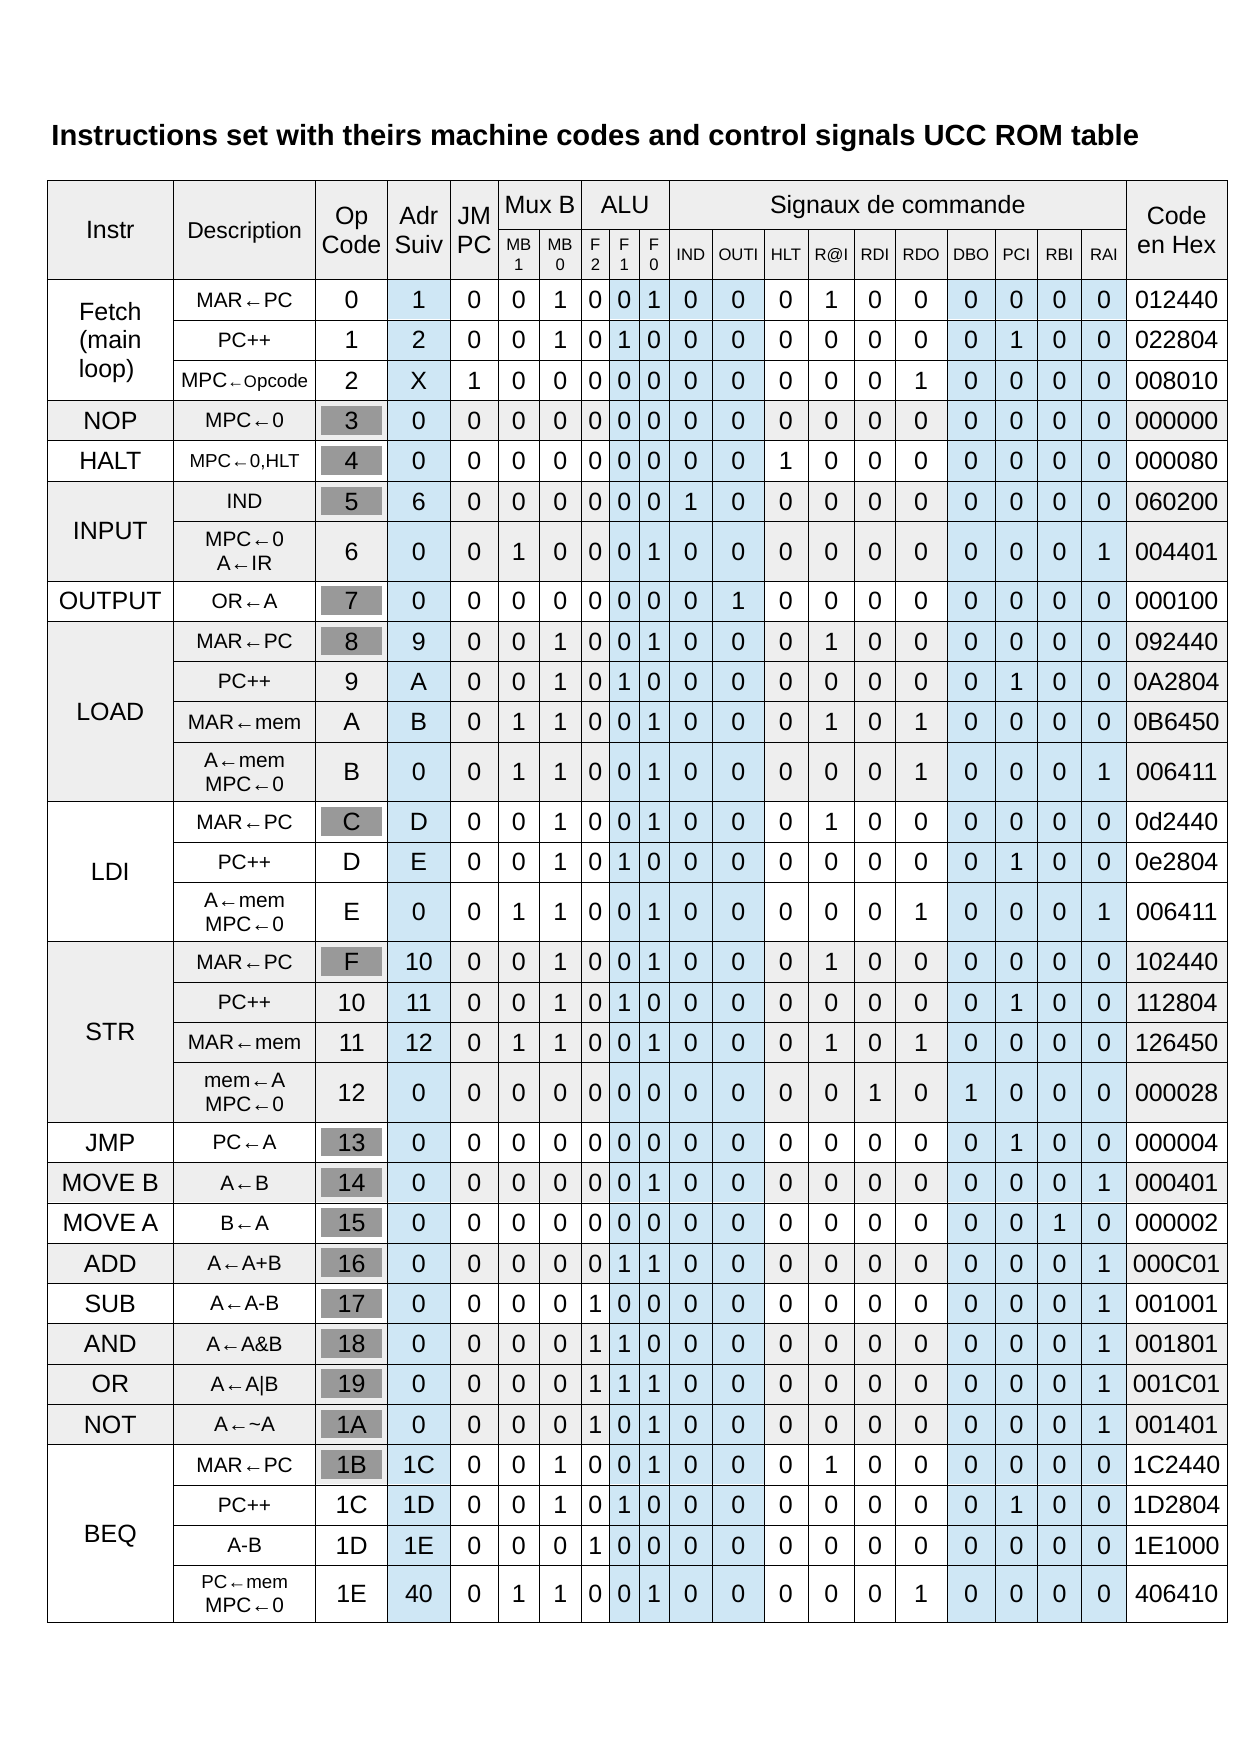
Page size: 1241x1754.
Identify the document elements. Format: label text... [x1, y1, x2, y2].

table_cell MAR←mem [174, 702, 315, 742]
table_cell 0 [670, 1244, 712, 1283]
table_cell 0e2804 [1127, 843, 1227, 882]
table_cell 0 [582, 1566, 609, 1622]
table_cell 19 [316, 1365, 387, 1404]
table_cell 0 [855, 1445, 895, 1484]
table_cell 0 [640, 482, 669, 521]
table_cell 0 [1082, 441, 1126, 481]
table_cell 0 [451, 1163, 498, 1202]
table_cell 1 [640, 1244, 669, 1283]
table_cell 2 [388, 321, 450, 360]
table_cell 0 [765, 1486, 808, 1525]
table_cell 0 [948, 942, 995, 982]
table_cell 1 [1082, 1284, 1126, 1323]
table_cell 0 [451, 280, 498, 319]
table_cell MB0 [540, 230, 581, 279]
table_cell 0 [670, 662, 712, 701]
table_cell 0 [670, 522, 712, 581]
table_cell 1 [996, 662, 1037, 701]
table_cell 0 [582, 702, 609, 742]
table_cell 0 [670, 1123, 712, 1162]
table_cell 0 [1038, 1063, 1081, 1122]
table_cell 0 [451, 1123, 498, 1162]
table_cell B←A [174, 1204, 315, 1243]
table_header Instr [48, 181, 173, 279]
table_cell 0 [610, 802, 639, 842]
table_cell 0 [1082, 702, 1126, 742]
table_cell 0 [855, 482, 895, 521]
table_cell 0 [855, 1405, 895, 1444]
table_cell 0 [540, 1324, 581, 1364]
table_cell 406410 [1127, 1566, 1227, 1622]
table_cell 0 [713, 482, 764, 521]
table_cell MAR←PC [174, 942, 315, 982]
table_cell ADD [48, 1244, 173, 1283]
table_cell 0 [713, 401, 764, 440]
table_cell 0 [640, 1284, 669, 1323]
table_cell A←mem MPC←0 [174, 883, 315, 941]
table_cell 4 [316, 441, 387, 481]
table_cell 0 [765, 802, 808, 842]
table_cell 1 [610, 1244, 639, 1283]
table_cell A←A+B [174, 1244, 315, 1283]
table_cell 0 [809, 983, 854, 1022]
table_cell 0 [948, 1566, 995, 1622]
table_cell 0 [610, 1445, 639, 1484]
table_cell 1 [896, 743, 947, 801]
table_cell 0 [388, 441, 450, 481]
table_cell 0 [499, 1204, 539, 1243]
table_cell 0 [855, 942, 895, 982]
table_cell 0 [640, 662, 669, 701]
table_cell 0 [610, 1023, 639, 1062]
table_cell 0 [948, 321, 995, 360]
table_cell 1 [582, 1526, 609, 1565]
table_cell 0 [640, 1123, 669, 1162]
table_cell 0 [809, 522, 854, 581]
table_cell 0 [996, 1566, 1037, 1622]
table_cell 1 [582, 1365, 609, 1404]
table_header JMPC [451, 181, 498, 279]
table_cell BEQ [48, 1445, 173, 1622]
table_cell 0 [896, 1284, 947, 1323]
table_cell 0 [451, 1063, 498, 1122]
table_cell 0 [582, 1445, 609, 1484]
table_cell MPC←Opcode [174, 361, 315, 400]
table_cell 1 [1082, 743, 1126, 801]
table_cell 0 [809, 441, 854, 481]
table_cell 0 [713, 1023, 764, 1062]
table_cell 0 [765, 1405, 808, 1444]
table_cell 0 [809, 1405, 854, 1444]
table_cell 0 [896, 1486, 947, 1525]
table_cell R@I [809, 230, 854, 279]
table_cell 0 [1038, 1566, 1081, 1622]
table_cell DBO [948, 230, 995, 279]
table_cell 0 [640, 441, 669, 481]
table_cell 0 [670, 321, 712, 360]
table_cell 0 [499, 441, 539, 481]
table_cell 0 [996, 743, 1037, 801]
table_cell 0 [896, 843, 947, 882]
table_cell 0 [670, 1365, 712, 1404]
table_cell A←A&B [174, 1324, 315, 1364]
table_cell 0 [765, 1324, 808, 1364]
table_cell 0 [451, 321, 498, 360]
table_cell SUB [48, 1284, 173, 1323]
table_cell 0 [948, 582, 995, 621]
table_cell 0 [896, 1445, 947, 1484]
table_cell 0 [1038, 942, 1081, 982]
table_cell 0 [713, 1486, 764, 1525]
table_cell 1 [640, 622, 669, 661]
table_cell 0 [610, 1284, 639, 1323]
table_cell 0 [582, 983, 609, 1022]
table_cell 0 [610, 582, 639, 621]
table_cell E [316, 883, 387, 941]
table_cell 0 [670, 622, 712, 661]
table_cell 1 [610, 1365, 639, 1404]
table_cell 0 [948, 1486, 995, 1525]
table_cell 0 [765, 1163, 808, 1202]
table_cell 0 [765, 1284, 808, 1323]
table_cell 0 [451, 1486, 498, 1525]
table_cell 0 [713, 802, 764, 842]
table_cell 0 [670, 1023, 712, 1062]
table_cell 0 [1038, 1405, 1081, 1444]
table_cell 1 [1082, 1163, 1126, 1202]
table_cell 1 [765, 441, 808, 481]
table_header Adr Suiv [388, 181, 450, 279]
table_cell 0 [765, 401, 808, 440]
table_cell 1 [610, 662, 639, 701]
table_cell 0 [855, 401, 895, 440]
table_cell 1 [809, 280, 854, 319]
table_cell 0 [896, 321, 947, 360]
table_cell MPC←0 A←IR [174, 522, 315, 581]
table_cell 0 [855, 1526, 895, 1565]
table_cell 1 [540, 802, 581, 842]
table_cell E [388, 843, 450, 882]
table_cell 0 [896, 622, 947, 661]
table_cell MAR←PC [174, 1445, 315, 1484]
table_cell 0 [855, 280, 895, 319]
table_cell 0 [855, 662, 895, 701]
table_cell 12 [388, 1023, 450, 1062]
table_cell 0 [540, 522, 581, 581]
table_cell 1 [610, 983, 639, 1022]
table_header ALU [582, 181, 669, 229]
table_cell 0 [996, 1365, 1037, 1404]
table_cell 0 [948, 622, 995, 661]
table_cell 0 [582, 1486, 609, 1525]
table_cell 0 [640, 582, 669, 621]
table_cell 0 [765, 983, 808, 1022]
table_cell 0 [582, 482, 609, 521]
table_cell 0 [1038, 1365, 1081, 1404]
table_cell 1 [499, 883, 539, 941]
table_cell 0 [713, 1063, 764, 1122]
table_cell 0 [996, 482, 1037, 521]
table_cell 1 [996, 843, 1037, 882]
table_cell 1D [316, 1526, 387, 1565]
table_cell 0 [640, 1063, 669, 1122]
table_cell 0 [765, 482, 808, 521]
table_cell 1 [499, 522, 539, 581]
table_cell 1 [855, 1063, 895, 1122]
table_cell 0 [855, 843, 895, 882]
table_cell 3 [316, 401, 387, 440]
table_cell 0 [809, 1244, 854, 1283]
table_cell 000C01 [1127, 1244, 1227, 1283]
table_cell 0 [451, 522, 498, 581]
table_cell A←mem MPC←0 [174, 743, 315, 801]
table_cell 0 [499, 942, 539, 982]
table_cell 0 [1038, 321, 1081, 360]
table_cell 0 [713, 1526, 764, 1565]
table_cell 1 [388, 280, 450, 319]
table_cell F1 [610, 230, 639, 279]
table_cell RDI [855, 230, 895, 279]
table_cell 0 [388, 1123, 450, 1162]
table_cell 0 [451, 441, 498, 481]
table_cell 1 [640, 883, 669, 941]
table_cell 0 [640, 1526, 669, 1565]
table_cell 0 [948, 883, 995, 941]
table_cell 0 [670, 1566, 712, 1622]
table_cell 0 [809, 1063, 854, 1122]
table_cell 0 [855, 582, 895, 621]
table_cell 0 [713, 942, 764, 982]
table_cell 0 [499, 1063, 539, 1122]
table_cell 0 [610, 522, 639, 581]
table_cell 1 [640, 1163, 669, 1202]
table_cell 16 [316, 1244, 387, 1283]
table_cell 1 [540, 883, 581, 941]
table_cell 0 [948, 522, 995, 581]
table_cell 0 [610, 743, 639, 801]
table_cell 1 [640, 942, 669, 982]
table_cell 0 [1082, 1023, 1126, 1062]
table_cell 0 [713, 1324, 764, 1364]
table_cell 0 [1082, 843, 1126, 882]
table_cell 1 [996, 1486, 1037, 1525]
table_cell NOP [48, 401, 173, 440]
table_cell 0 [809, 1204, 854, 1243]
table_cell 1 [809, 622, 854, 661]
table_cell 0 [1038, 361, 1081, 400]
table_cell 0 [1082, 983, 1126, 1022]
table_cell 0 [948, 1123, 995, 1162]
table_cell 0 [316, 280, 387, 319]
table_cell 0 [996, 441, 1037, 481]
table_cell 0 [1038, 1486, 1081, 1525]
table_cell 0 [582, 441, 609, 481]
table_header Signaux de commande [670, 181, 1126, 229]
table_cell 112804 [1127, 983, 1227, 1022]
table_cell 0 [610, 1405, 639, 1444]
table_cell RAI [1082, 230, 1126, 279]
table_header Code en Hex [1127, 181, 1227, 279]
table_cell HALT [48, 441, 173, 481]
table_cell 0 [765, 1023, 808, 1062]
table_cell 14 [316, 1163, 387, 1202]
table_cell 0 [610, 280, 639, 319]
table_cell mem←A MPC←0 [174, 1063, 315, 1122]
table_cell 0 [809, 1284, 854, 1323]
table_cell 1 [896, 361, 947, 400]
table_cell 0 [855, 522, 895, 581]
table_cell 0 [1082, 662, 1126, 701]
table_cell 0 [765, 743, 808, 801]
table_cell 0 [582, 802, 609, 842]
table_cell 0 [388, 401, 450, 440]
table_cell 0 [996, 522, 1037, 581]
table_cell 1 [540, 280, 581, 319]
table_cell F2 [582, 230, 609, 279]
table_cell 0 [540, 1526, 581, 1565]
table_cell 1E [388, 1526, 450, 1565]
table_cell 0 [499, 1163, 539, 1202]
table_cell 0 [809, 843, 854, 882]
table_cell A←B [174, 1163, 315, 1202]
table_cell 0 [499, 1365, 539, 1404]
table_cell 0 [996, 1163, 1037, 1202]
table_cell 0 [948, 802, 995, 842]
table_cell 0 [499, 1244, 539, 1283]
table_cell MPC←0,HLT [174, 441, 315, 481]
table_cell 0 [713, 622, 764, 661]
table_cell D [388, 802, 450, 842]
table_cell 0 [1082, 1123, 1126, 1162]
table_cell A←~A [174, 1405, 315, 1444]
table_cell 0 [499, 1405, 539, 1444]
table_cell 0 [713, 662, 764, 701]
table_cell 1 [540, 1486, 581, 1525]
table_cell 0 [451, 662, 498, 701]
table_cell 0 [1082, 1526, 1126, 1565]
table_cell 0 [809, 401, 854, 440]
table_cell 0 [1082, 1445, 1126, 1484]
table_cell 1C2440 [1127, 1445, 1227, 1484]
table_cell 1E1000 [1127, 1526, 1227, 1565]
table_cell 0 [1038, 582, 1081, 621]
table_cell 0 [451, 1284, 498, 1323]
table_cell 0 [499, 622, 539, 661]
table_cell 0 [713, 1566, 764, 1622]
table_cell 0 [582, 522, 609, 581]
table_cell 0 [451, 983, 498, 1022]
table_cell 1 [809, 1023, 854, 1062]
table_cell OR [48, 1365, 173, 1404]
table_cell 0 [765, 1365, 808, 1404]
table_header Op Code [316, 181, 387, 279]
table_cell 0 [896, 802, 947, 842]
table_cell 0 [640, 361, 669, 400]
table_cell 0 [388, 582, 450, 621]
table_cell 0 [388, 883, 450, 941]
table_cell 0 [809, 321, 854, 360]
table_cell 1D [388, 1486, 450, 1525]
table_cell 0 [896, 942, 947, 982]
table_cell 0 [896, 1526, 947, 1565]
table_cell 0 [896, 1324, 947, 1364]
table_cell 0 [640, 1324, 669, 1364]
table_cell 0 [451, 843, 498, 882]
table_cell 0 [499, 1324, 539, 1364]
table_cell 1 [540, 983, 581, 1022]
table_cell 0 [582, 622, 609, 661]
table_cell 5 [316, 482, 387, 521]
table_cell 0 [809, 1526, 854, 1565]
table_cell IND [174, 482, 315, 521]
table_cell 0 [670, 441, 712, 481]
table_cell 0 [713, 702, 764, 742]
table_cell 0 [610, 1204, 639, 1243]
table_cell 0 [670, 1486, 712, 1525]
table_cell 0 [1038, 280, 1081, 319]
table_cell 0 [855, 983, 895, 1022]
table_cell MOVE A [48, 1204, 173, 1243]
table_cell 1 [996, 321, 1037, 360]
table_cell 1 [1038, 1204, 1081, 1243]
table_cell 0 [1038, 401, 1081, 440]
table_cell 0 [765, 843, 808, 882]
table_cell 1 [640, 702, 669, 742]
table_cell 0 [765, 1244, 808, 1283]
table_cell 0 [499, 280, 539, 319]
table_cell 0 [499, 321, 539, 360]
table_cell 0 [765, 1445, 808, 1484]
table_cell 0 [948, 843, 995, 882]
table_cell MAR←PC [174, 280, 315, 319]
table_cell 0 [640, 401, 669, 440]
table_cell 0 [996, 702, 1037, 742]
table_cell 1 [948, 1063, 995, 1122]
table_cell 1 [896, 702, 947, 742]
table_cell 0 [540, 401, 581, 440]
table_cell 0 [1038, 702, 1081, 742]
table_cell 0 [996, 1063, 1037, 1122]
table_cell 0 [540, 441, 581, 481]
table_cell 0 [765, 662, 808, 701]
table_cell 0 [610, 942, 639, 982]
table_cell 0 [896, 482, 947, 521]
table_cell 0 [582, 1204, 609, 1243]
table_cell MAR←mem [174, 1023, 315, 1062]
table_cell 0 [670, 1445, 712, 1484]
table_cell 0 [610, 622, 639, 661]
table_cell 0 [640, 1204, 669, 1243]
table_cell 0 [610, 361, 639, 400]
table_cell 0 [896, 401, 947, 440]
table_cell 0 [670, 883, 712, 941]
table_cell 0 [670, 361, 712, 400]
table_cell MOVE B [48, 1163, 173, 1202]
table_cell 1E [316, 1566, 387, 1622]
table_cell 0 [809, 662, 854, 701]
table_cell 0 [610, 482, 639, 521]
table_cell 0 [1082, 582, 1126, 621]
table_cell 0 [670, 802, 712, 842]
table_cell 0 [765, 321, 808, 360]
table_cell 0 [713, 1244, 764, 1283]
table_cell 0 [948, 401, 995, 440]
table_cell 0 [1038, 802, 1081, 842]
table_cell A-B [174, 1526, 315, 1565]
table_cell 0 [855, 321, 895, 360]
table_cell 001401 [1127, 1405, 1227, 1444]
table_cell 18 [316, 1324, 387, 1364]
table_cell 0 [670, 743, 712, 801]
table_cell PC←mem MPC←0 [174, 1566, 315, 1622]
table_cell 0 [1038, 1324, 1081, 1364]
table_cell 0 [713, 1445, 764, 1484]
table_cell 1 [809, 802, 854, 842]
table_cell 0 [540, 1063, 581, 1122]
table_cell 0 [1038, 883, 1081, 941]
table_cell 0 [582, 662, 609, 701]
table_cell 1 [670, 482, 712, 521]
table_cell 0 [948, 743, 995, 801]
table_cell 40 [388, 1566, 450, 1622]
table_cell 0 [451, 942, 498, 982]
table_cell OR←A [174, 582, 315, 621]
table_cell JMP [48, 1123, 173, 1162]
table_cell 0 [896, 1204, 947, 1243]
table_cell 0 [765, 582, 808, 621]
table_cell 1 [896, 1023, 947, 1062]
table_cell 001C01 [1127, 1365, 1227, 1404]
table_cell X [388, 361, 450, 400]
table_cell 1 [540, 622, 581, 661]
table_cell 0 [809, 1163, 854, 1202]
table_cell 0 [996, 1284, 1037, 1323]
table_cell 0 [499, 482, 539, 521]
table_cell 0 [640, 1486, 669, 1525]
table_cell PC←A [174, 1123, 315, 1162]
table_cell 0 [809, 1324, 854, 1364]
table_cell 0 [451, 1405, 498, 1444]
table_cell 0 [640, 843, 669, 882]
table_cell 0 [582, 1244, 609, 1283]
table_cell 0 [388, 1163, 450, 1202]
table_cell 0 [996, 1204, 1037, 1243]
table_cell 0 [1082, 321, 1126, 360]
table_cell 0 [996, 401, 1037, 440]
table_cell 060200 [1127, 482, 1227, 521]
table_cell 0 [451, 1324, 498, 1364]
table_cell 0 [1082, 942, 1126, 982]
table_cell 0 [896, 662, 947, 701]
table_cell A [316, 702, 387, 742]
table_cell 0 [896, 441, 947, 481]
table_cell 0 [713, 1365, 764, 1404]
table_cell RBI [1038, 230, 1081, 279]
table_cell 0 [451, 702, 498, 742]
table_cell 0 [713, 280, 764, 319]
table_cell F [316, 942, 387, 982]
table_cell 0 [1082, 401, 1126, 440]
table_cell 0 [1082, 802, 1126, 842]
table_cell 0 [540, 482, 581, 521]
text Instructions set with theirs machine codes and control signals UCC ROM table [36, 118, 1156, 152]
table_cell 0 [855, 883, 895, 941]
table_cell 0 [499, 1526, 539, 1565]
table_cell 0 [809, 1486, 854, 1525]
table_cell 2 [316, 361, 387, 400]
table_cell 0 [713, 321, 764, 360]
table_cell 1 [540, 321, 581, 360]
table_cell 0 [765, 942, 808, 982]
table_cell 1 [582, 1324, 609, 1364]
table_cell 1 [610, 1486, 639, 1525]
table_cell 0 [670, 582, 712, 621]
table_cell 000080 [1127, 441, 1227, 481]
table_cell 0 [1038, 522, 1081, 581]
table_cell MAR←PC [174, 802, 315, 842]
table_cell D [316, 843, 387, 882]
table_cell 0 [582, 280, 609, 319]
table_cell 0 [388, 1324, 450, 1364]
table_cell 0 [713, 522, 764, 581]
table_cell 0 [996, 1526, 1037, 1565]
table_cell 092440 [1127, 622, 1227, 661]
table_cell 0 [1082, 1566, 1126, 1622]
table_cell 1 [640, 743, 669, 801]
table_cell 0 [451, 743, 498, 801]
table_cell 0 [948, 1244, 995, 1283]
table_cell 0 [670, 1405, 712, 1444]
table_cell 0 [1038, 1023, 1081, 1062]
table_cell 0 [540, 1365, 581, 1404]
table_cell INPUT [48, 482, 173, 581]
table_cell 0 [582, 582, 609, 621]
table_cell 13 [316, 1123, 387, 1162]
table_cell 1 [610, 1324, 639, 1364]
table_cell 0 [610, 883, 639, 941]
table_cell 1 [540, 1445, 581, 1484]
table_cell 1 [499, 1023, 539, 1062]
table_cell 1 [540, 743, 581, 801]
table_cell 0 [670, 942, 712, 982]
table_cell 0 [610, 401, 639, 440]
table_cell 1 [640, 1365, 669, 1404]
table_cell AND [48, 1324, 173, 1364]
table_cell 0 [451, 1204, 498, 1243]
table_cell 1 [640, 280, 669, 319]
table_cell 000100 [1127, 582, 1227, 621]
table_cell 11 [388, 983, 450, 1022]
table_cell 001001 [1127, 1284, 1227, 1323]
table_cell 012440 [1127, 280, 1227, 319]
table_cell 000401 [1127, 1163, 1227, 1202]
table_cell 0 [996, 1324, 1037, 1364]
table_cell 0 [640, 321, 669, 360]
table_cell 1D2804 [1127, 1486, 1227, 1525]
table_cell 0 [670, 1284, 712, 1323]
table_cell 0 [765, 522, 808, 581]
table_cell 0 [765, 1063, 808, 1122]
table_cell 0 [996, 1023, 1037, 1062]
table_cell PC++ [174, 321, 315, 360]
table_cell 0 [996, 802, 1037, 842]
table_cell 11 [316, 1023, 387, 1062]
table_cell 102440 [1127, 942, 1227, 982]
table_cell 0 [996, 1445, 1037, 1484]
table_cell 0 [713, 983, 764, 1022]
table_cell 0 [948, 983, 995, 1022]
table_cell 0 [582, 942, 609, 982]
table_cell 0 [948, 1163, 995, 1202]
table_cell 0 [388, 1063, 450, 1122]
table_cell PCI [996, 230, 1037, 279]
table_cell 0 [896, 1365, 947, 1404]
table_cell 0 [499, 1445, 539, 1484]
table_cell 0B6450 [1127, 702, 1227, 742]
table_cell 12 [316, 1063, 387, 1122]
table_cell B [316, 743, 387, 801]
table_cell PC++ [174, 983, 315, 1022]
table_cell 1 [499, 1566, 539, 1622]
table_cell 0 [610, 702, 639, 742]
table_cell 0 [499, 983, 539, 1022]
table_cell 0 [1038, 1123, 1081, 1162]
table_cell 15 [316, 1204, 387, 1243]
table_cell 0 [451, 482, 498, 521]
table_cell 0 [948, 1405, 995, 1444]
table_cell 0 [451, 1566, 498, 1622]
table_cell 0 [855, 802, 895, 842]
table_cell 0 [948, 1365, 995, 1404]
table_cell 0 [388, 1365, 450, 1404]
table_cell 0 [855, 1163, 895, 1202]
table_cell 0 [896, 1163, 947, 1202]
table_cell 0 [855, 1566, 895, 1622]
table_cell 1 [451, 361, 498, 400]
table_cell 0 [855, 743, 895, 801]
table_cell 0 [713, 743, 764, 801]
table_cell 8 [316, 622, 387, 661]
table_cell 0 [996, 280, 1037, 319]
table_cell 0 [896, 582, 947, 621]
table_cell 0 [1038, 662, 1081, 701]
table_cell 0 [809, 1123, 854, 1162]
table_cell 0 [670, 983, 712, 1022]
table_cell 0 [948, 1526, 995, 1565]
table_cell 0 [582, 361, 609, 400]
table_cell 0 [855, 702, 895, 742]
table_cell 022804 [1127, 321, 1227, 360]
table_cell 0 [582, 883, 609, 941]
table_cell Fetch (main loop) [48, 280, 173, 400]
table_cell PC++ [174, 662, 315, 701]
table_cell 0 [1038, 1445, 1081, 1484]
table_cell 1 [996, 1123, 1037, 1162]
table_cell 006411 [1127, 743, 1227, 801]
table_cell 0 [1038, 622, 1081, 661]
table_cell 0 [713, 441, 764, 481]
table_cell 1 [1082, 883, 1126, 941]
table_cell F0 [640, 230, 669, 279]
table_cell 0 [996, 361, 1037, 400]
table_cell 0 [948, 702, 995, 742]
table_cell 0 [809, 883, 854, 941]
table_cell HLT [765, 230, 808, 279]
table_cell 1 [499, 743, 539, 801]
table_cell 0 [540, 1284, 581, 1323]
table_cell 1 [896, 1566, 947, 1622]
table_cell 0 [388, 1244, 450, 1283]
table_cell 0 [809, 482, 854, 521]
table_cell 0 [855, 1244, 895, 1283]
table_cell 0 [855, 361, 895, 400]
table_cell 0 [582, 401, 609, 440]
table_cell 0 [1082, 280, 1126, 319]
table_header Description [174, 181, 315, 279]
table_cell 004401 [1127, 522, 1227, 581]
table_cell 0 [582, 1063, 609, 1122]
table_cell 0A2804 [1127, 662, 1227, 701]
table_cell 0 [670, 1526, 712, 1565]
table_cell 1 [540, 702, 581, 742]
table_cell 0 [1038, 1284, 1081, 1323]
table_cell 1 [540, 1566, 581, 1622]
table_cell 0 [540, 361, 581, 400]
table_cell 0 [388, 1204, 450, 1243]
table_cell 000028 [1127, 1063, 1227, 1122]
table_cell 0 [1038, 482, 1081, 521]
table_cell 0 [855, 1486, 895, 1525]
table_cell 1 [640, 1445, 669, 1484]
table_cell 1 [996, 983, 1037, 1022]
table_cell LOAD [48, 622, 173, 801]
table_cell 0 [896, 1244, 947, 1283]
table_cell 0 [855, 1365, 895, 1404]
table_cell 1 [1082, 1244, 1126, 1283]
table_cell 1 [499, 702, 539, 742]
table_cell 0 [896, 1123, 947, 1162]
table_cell 0 [499, 1486, 539, 1525]
table_cell IND [670, 230, 712, 279]
table_cell 0 [540, 1204, 581, 1243]
table_cell 0 [670, 1163, 712, 1202]
table_cell 0 [1082, 482, 1126, 521]
table_cell 1 [1082, 522, 1126, 581]
table_cell 0 [765, 702, 808, 742]
table_cell 0 [582, 843, 609, 882]
table_cell 0 [610, 1123, 639, 1162]
table_cell 1 [540, 1023, 581, 1062]
table_cell 0 [713, 1163, 764, 1202]
table_cell 0 [499, 401, 539, 440]
table_cell MB1 [499, 230, 539, 279]
table_cell 0 [809, 1365, 854, 1404]
table_cell 0 [670, 1063, 712, 1122]
table_cell 0 [948, 361, 995, 400]
table_cell 1 [713, 582, 764, 621]
table_cell A←A|B [174, 1365, 315, 1404]
table_cell 6 [388, 482, 450, 521]
table_cell 0 [948, 1445, 995, 1484]
table_cell B [388, 702, 450, 742]
table_cell 7 [316, 582, 387, 621]
table_cell 0 [713, 1405, 764, 1444]
table_cell 1 [640, 1566, 669, 1622]
table_cell 0 [896, 1063, 947, 1122]
table_cell 0 [610, 441, 639, 481]
table_cell 0 [713, 1284, 764, 1323]
table_cell 0 [948, 482, 995, 521]
table_cell 0 [855, 1204, 895, 1243]
table_cell 0 [855, 1023, 895, 1062]
table_cell 1 [610, 843, 639, 882]
table_cell 0 [540, 582, 581, 621]
table_cell MPC←0 [174, 401, 315, 440]
table_cell 0 [713, 883, 764, 941]
table_cell 0 [948, 1284, 995, 1323]
table_cell 0 [1082, 1204, 1126, 1243]
table_cell 0 [948, 1324, 995, 1364]
table_cell 6 [316, 522, 387, 581]
table_cell A [388, 662, 450, 701]
table_cell A←A-B [174, 1284, 315, 1323]
table_cell 0 [499, 582, 539, 621]
table_cell 0 [540, 1163, 581, 1202]
table_cell 1 [896, 883, 947, 941]
table_cell 0 [996, 883, 1037, 941]
table_cell 0 [451, 1365, 498, 1404]
table_cell 000000 [1127, 401, 1227, 440]
table_cell 1 [540, 662, 581, 701]
table_cell 0 [896, 522, 947, 581]
table_cell 0 [582, 1023, 609, 1062]
table_cell 1 [540, 942, 581, 982]
table_cell 0 [809, 582, 854, 621]
table_cell 0 [1082, 622, 1126, 661]
table_cell 0 [388, 743, 450, 801]
table_cell 0 [388, 1405, 450, 1444]
table_cell LDI [48, 802, 173, 941]
table_cell 0 [855, 441, 895, 481]
table_cell 1 [610, 321, 639, 360]
table_cell 0 [499, 361, 539, 400]
table_cell 9 [388, 622, 450, 661]
table_cell 1 [1082, 1365, 1126, 1404]
table_cell 0 [388, 522, 450, 581]
table_cell 0 [1082, 361, 1126, 400]
table_cell 006411 [1127, 883, 1227, 941]
table_cell OUTPUT [48, 582, 173, 621]
table_cell 0 [610, 1063, 639, 1122]
table_cell 0 [996, 1244, 1037, 1283]
table_cell 0 [451, 883, 498, 941]
table_cell 0 [670, 702, 712, 742]
table_cell 0 [582, 321, 609, 360]
table_cell 001801 [1127, 1324, 1227, 1364]
table_cell 1 [640, 1023, 669, 1062]
table_cell 0 [1038, 843, 1081, 882]
table_cell 1 [809, 702, 854, 742]
table_cell 0 [896, 983, 947, 1022]
table_cell 0 [451, 802, 498, 842]
table_cell 1 [582, 1405, 609, 1444]
table_cell 0 [610, 1526, 639, 1565]
table_cell PC++ [174, 1486, 315, 1525]
table_cell 0 [765, 1566, 808, 1622]
table_cell 1 [640, 1405, 669, 1444]
table_cell 0 [451, 1526, 498, 1565]
table_cell 0 [499, 1123, 539, 1162]
table_cell 0 [582, 1163, 609, 1202]
table_cell 0 [540, 1244, 581, 1283]
table_cell 0 [765, 280, 808, 319]
table_cell 0 [610, 1163, 639, 1202]
table_cell 0 [582, 1123, 609, 1162]
table_cell PC++ [174, 843, 315, 882]
table_cell 008010 [1127, 361, 1227, 400]
table_cell 0 [809, 361, 854, 400]
table_cell 0 [1038, 1163, 1081, 1202]
table_cell NOT [48, 1405, 173, 1444]
table_cell STR [48, 942, 173, 1122]
table_cell 0 [765, 1526, 808, 1565]
table_cell 0 [1082, 1486, 1126, 1525]
table_cell 1 [809, 1445, 854, 1484]
table_cell 0 [948, 1023, 995, 1062]
table_cell 0 [451, 1445, 498, 1484]
table_cell 0 [451, 582, 498, 621]
table_cell 1 [582, 1284, 609, 1323]
table_cell 0 [996, 582, 1037, 621]
table_cell 9 [316, 662, 387, 701]
table_cell 0 [713, 361, 764, 400]
table_cell 0 [896, 280, 947, 319]
table_cell 0 [765, 1204, 808, 1243]
table_cell 0 [996, 622, 1037, 661]
table_cell 0 [388, 1284, 450, 1323]
table_cell 0 [855, 1123, 895, 1162]
table_cell 17 [316, 1284, 387, 1323]
table_cell 0 [855, 1324, 895, 1364]
table_cell 0d2440 [1127, 802, 1227, 842]
table_cell 0 [996, 942, 1037, 982]
table_cell C [316, 802, 387, 842]
table_cell OUTI [713, 230, 764, 279]
table_cell 0 [765, 1123, 808, 1162]
table_cell 0 [713, 1204, 764, 1243]
table_cell 0 [948, 1204, 995, 1243]
table_cell 1 [1082, 1324, 1126, 1364]
table_cell 0 [582, 743, 609, 801]
table_cell 1A [316, 1405, 387, 1444]
table_cell 0 [948, 441, 995, 481]
table_cell 0 [451, 622, 498, 661]
table_cell 0 [1038, 1244, 1081, 1283]
table_cell 0 [948, 662, 995, 701]
table_cell 1 [316, 321, 387, 360]
table_cell 0 [1038, 1526, 1081, 1565]
table_cell 0 [451, 401, 498, 440]
table_header Mux B [499, 181, 581, 229]
table_cell 0 [1038, 743, 1081, 801]
table_cell 10 [316, 983, 387, 1022]
table_cell 0 [451, 1023, 498, 1062]
table_cell 0 [610, 1566, 639, 1622]
table_cell 0 [765, 361, 808, 400]
table_cell 1 [640, 522, 669, 581]
table_cell 0 [540, 1123, 581, 1162]
table_cell 0 [451, 1244, 498, 1283]
table_cell 0 [499, 1284, 539, 1323]
table_cell 1 [640, 802, 669, 842]
table_cell 0 [1038, 441, 1081, 481]
table_cell 0 [670, 401, 712, 440]
table_cell 0 [1082, 1063, 1126, 1122]
table_cell 0 [855, 1284, 895, 1323]
table_cell 1C [316, 1486, 387, 1525]
table_cell 0 [640, 983, 669, 1022]
table_cell 0 [540, 1405, 581, 1444]
table_cell 10 [388, 942, 450, 982]
table_cell 000002 [1127, 1204, 1227, 1243]
table_cell 1C [388, 1445, 450, 1484]
table_cell 000004 [1127, 1123, 1227, 1162]
table_cell 1 [540, 843, 581, 882]
table_cell 0 [499, 843, 539, 882]
table_cell 0 [855, 622, 895, 661]
table_cell RDO [896, 230, 947, 279]
table_cell 0 [948, 280, 995, 319]
table_cell 0 [765, 883, 808, 941]
table_cell 0 [499, 662, 539, 701]
table_cell 0 [765, 622, 808, 661]
table_cell MAR←PC [174, 622, 315, 661]
table_cell 1B [316, 1445, 387, 1484]
table_cell 0 [809, 743, 854, 801]
table_cell 0 [670, 843, 712, 882]
table_cell 1 [1082, 1405, 1126, 1444]
table_cell 0 [713, 843, 764, 882]
table_cell 1 [809, 942, 854, 982]
table_cell 0 [670, 1324, 712, 1364]
table_cell 0 [809, 1566, 854, 1622]
table_cell 126450 [1127, 1023, 1227, 1062]
table_cell 0 [896, 1405, 947, 1444]
table_cell 0 [670, 1204, 712, 1243]
table_cell 0 [1038, 983, 1081, 1022]
table_cell 0 [670, 280, 712, 319]
table_cell 0 [499, 802, 539, 842]
table_cell 0 [996, 1405, 1037, 1444]
table_cell 0 [713, 1123, 764, 1162]
